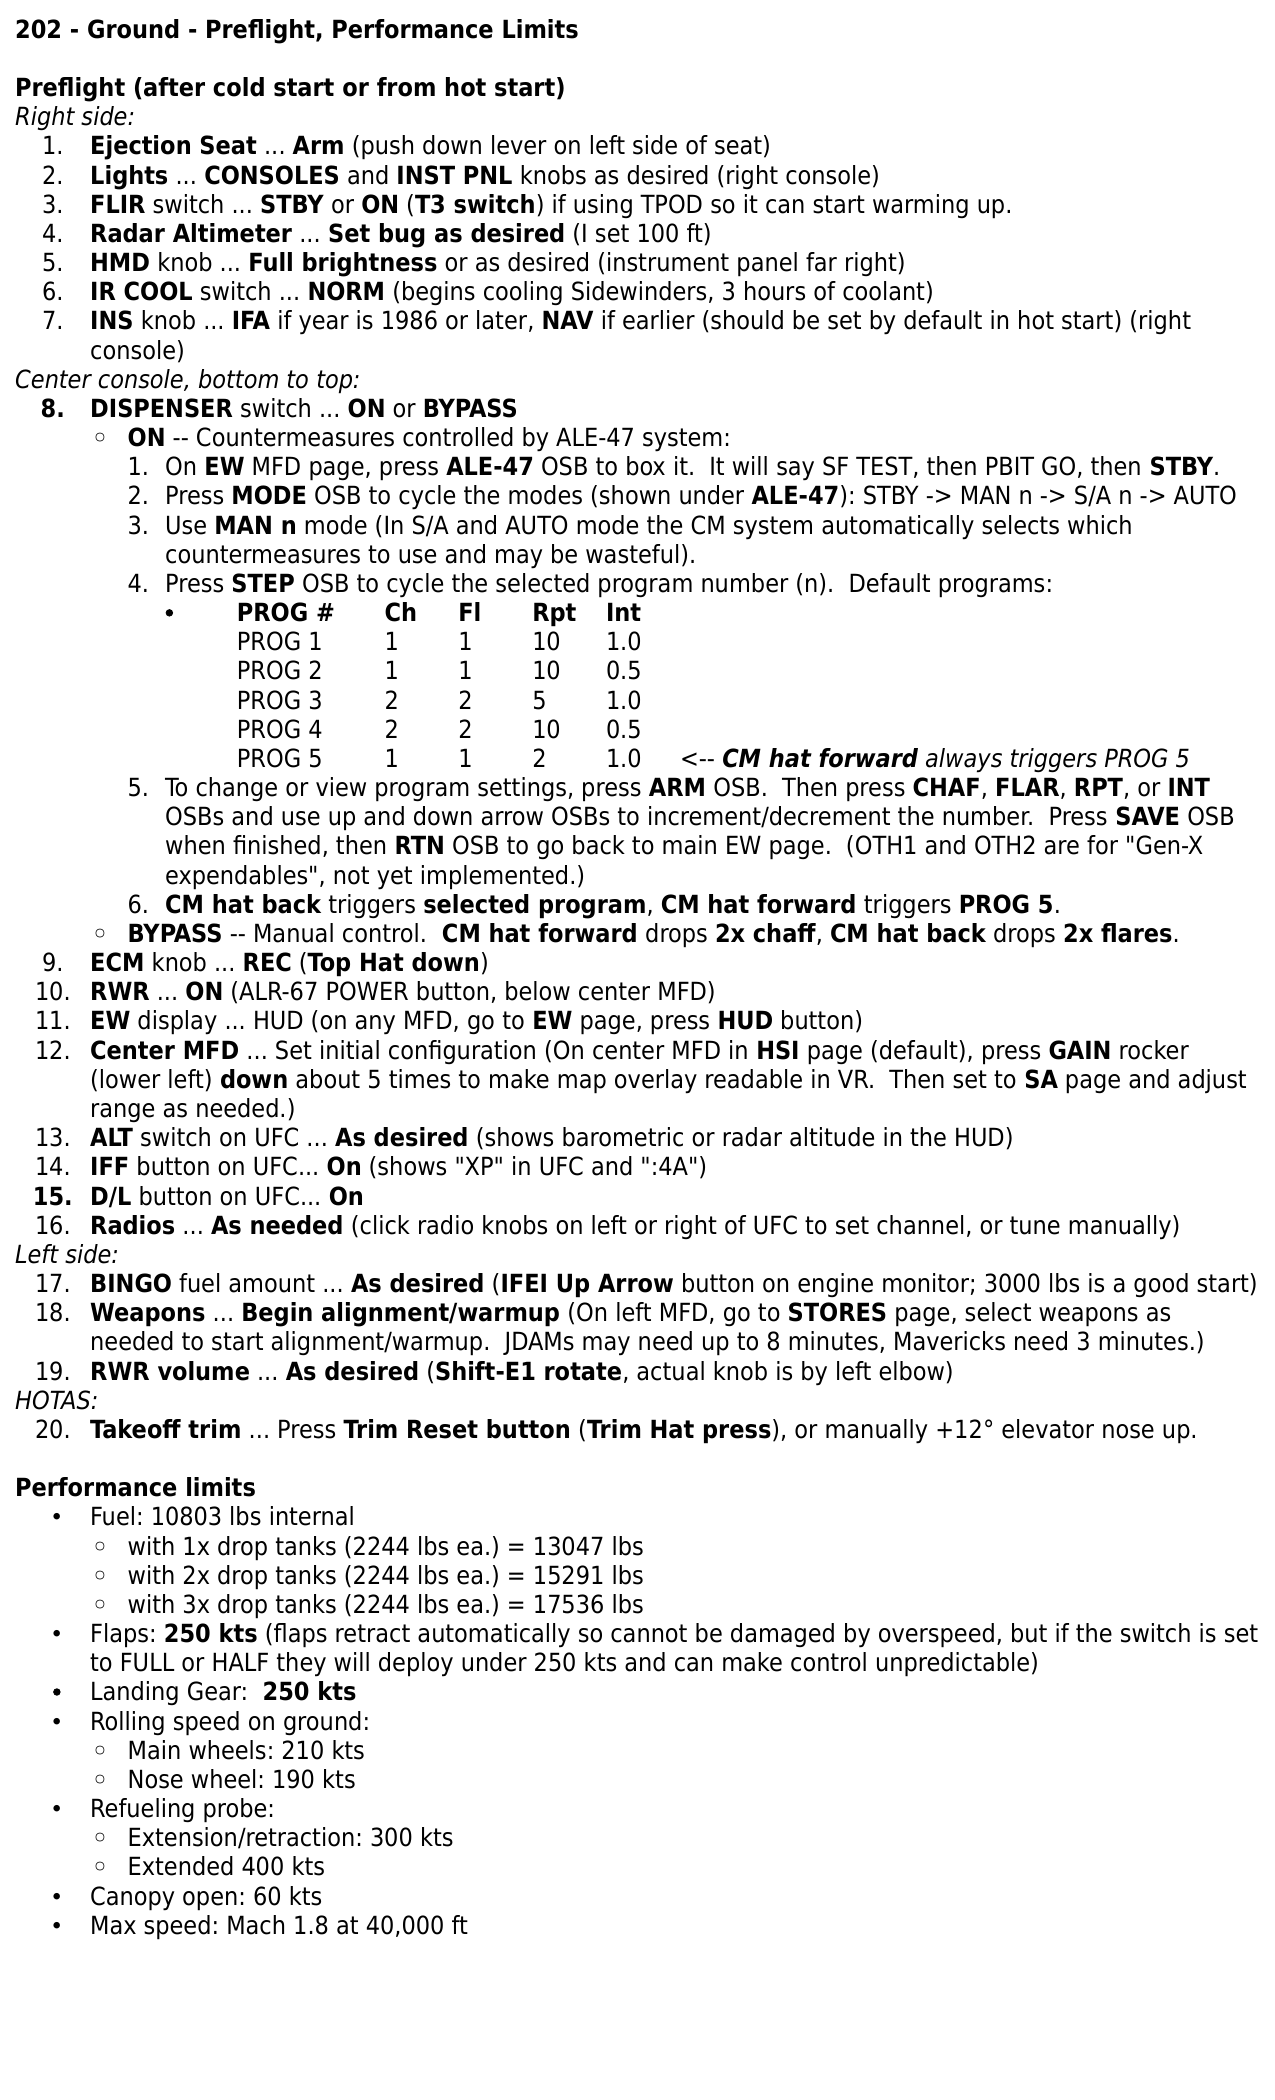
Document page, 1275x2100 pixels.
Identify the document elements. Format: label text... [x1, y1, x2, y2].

list Center MFD ... Set initial configuration (On center MFD in HSI page (default), press GAIN rocker (lower left) down about 5 times to make map overlay readable in VR. Then set to SA page and adjust range as needed.) [52, 1036, 1260, 1123]
list with 1x drop tanks (2244 lbs ea.) = 13047 lbs [90, 1532, 1260, 1561]
list EW display ... HUD (on any MFD, go to EW page, press HUD button) [52, 1007, 1260, 1036]
list Nose wheel: 190 kts [90, 1765, 1260, 1794]
list ECM knob ... REC (Top Hat down) [52, 948, 1260, 977]
list Max speed: Mach 1.8 at 40,000 ft [52, 1911, 1260, 1940]
text Performance limits [15, 1473, 1260, 1502]
list CM hat back triggers selected program, CM hat forward triggers PROG 5. [127, 890, 1260, 919]
list BYPASS -- Manual control. CM hat forward drops 2x chaff, CM hat back drops 2x flares. [90, 919, 1260, 948]
text PROG 2 1 1 10 0.5 [15, 657, 1260, 686]
list Extension/retraction: 300 kts [90, 1823, 1260, 1852]
list PROG # Ch Fl Rpt Int [165, 598, 1260, 627]
list RWR ... ON (ALR-67 POWER button, below center MFD) [52, 977, 1260, 1007]
list Flaps: 250 kts (flaps retract automatically so cannot be damaged by overspeed, but if the switch is set to FULL or HALF they will deploy under 250 kts and can make control unpredictable) [52, 1619, 1260, 1677]
list RWR volume ... As desired (Shift-E1 rotate, actual knob is by left elbow) [52, 1357, 1260, 1386]
list Fuel: 10803 lbs internal [52, 1502, 1260, 1532]
text HOTAS: [15, 1386, 1260, 1415]
list Extended 400 kts [90, 1852, 1260, 1882]
list Canopy open: 60 kts [52, 1882, 1260, 1911]
list Takeoff trim ... Press Trim Reset button (Trim Hat press), or manually +12° elevator nose up. [52, 1415, 1260, 1444]
list FLIR switch ... STBY or ON (T3 switch) if using TPOD so it can start warming up. [52, 190, 1260, 219]
list Rolling speed on ground: [52, 1707, 1260, 1736]
list On EW MFD page, press ALE-47 OSB to box it. It will say SF TEST, then PBIT GO, then STBY. [127, 452, 1260, 482]
text PROG 4 2 2 10 0.5 [15, 715, 1260, 744]
list IFF button on UFC... On (shows "XP" in UFC and ":4A") [52, 1152, 1260, 1182]
list To change or view program settings, press ARM OSB. Then press CHAF, FLAR, RPT, or INT OSBs and use up and down arrow OSBs to increment/decrement the number. Press SAVE OSB when finished, then RTN OSB to go back to main EW page. (OTH1 and OTH2 are for "Gen-X expendables", not yet implemented.) [127, 773, 1260, 890]
text Preflight (after cold start or from hot start) [15, 73, 1260, 102]
list ON -- Countermeasures controlled by ALE-47 system: [90, 423, 1260, 452]
text PROG 5 1 1 2 1.0 <-- CM hat forward always triggers PROG 5 [15, 744, 1260, 773]
text Left side: [15, 1240, 1260, 1269]
list ALT switch on UFC ... As desired (shows barometric or radar altitude in the HUD) [52, 1123, 1260, 1152]
text 202 - Ground - Preflight, Performance Limits [15, 15, 1260, 44]
list Press STEP OSB to cycle the selected program number (n). Default programs: [127, 569, 1260, 598]
list HMD knob ... Full brightness or as desired (instrument panel far right) [52, 248, 1260, 277]
list BINGO fuel amount ... As desired (IFEI Up Arrow button on engine monitor; 3000 lbs is a good start) [52, 1269, 1260, 1298]
list Press MODE OSB to cycle the modes (shown under ALE-47): STBY -> MAN n -> S/A n -> AUTO [127, 482, 1260, 511]
list Use MAN n mode (In S/A and AUTO mode the CM system automatically selects which countermeasures to use and may be wasteful). [127, 511, 1260, 569]
list Landing Gear: 250 kts [52, 1677, 1260, 1707]
list Main wheels: 210 kts [90, 1736, 1260, 1765]
list with 2x drop tanks (2244 lbs ea.) = 15291 lbs [90, 1561, 1260, 1590]
text PROG 3 2 2 5 1.0 [15, 686, 1260, 715]
list INS knob ... IFA if year is 1986 or later, NAV if earlier (should be set by default in hot start) (right console) [52, 307, 1260, 365]
text Center console, bottom to top: [15, 365, 1260, 394]
list D/L button on UFC... On [52, 1182, 1260, 1211]
list Radar Altimeter ... Set bug as desired (I set 100 ft) [52, 219, 1260, 248]
list Lights ... CONSOLES and INST PNL knobs as desired (right console) [52, 161, 1260, 190]
list IR COOL switch ... NORM (begins cooling Sidewinders, 3 hours of coolant) [52, 277, 1260, 307]
text PROG 1 1 1 10 1.0 [15, 627, 1260, 657]
list DISPENSER switch ... ON or BYPASS [52, 394, 1260, 423]
list Radios ... As needed (click radio knobs on left or right of UFC to set channel, or tune manually) [52, 1211, 1260, 1240]
list with 3x drop tanks (2244 lbs ea.) = 17536 lbs [90, 1590, 1260, 1619]
list Ejection Seat ... Arm (push down lever on left side of seat) [52, 132, 1260, 161]
text Right side: [15, 102, 1260, 132]
list Refueling probe: [52, 1794, 1260, 1823]
list Weapons ... Begin alignment/warmup (On left MFD, go to STORES page, select weapons as needed to start alignment/warmup. JDAMs may need up to 8 minutes, Mavericks need 3 minutes.) [52, 1298, 1260, 1357]
